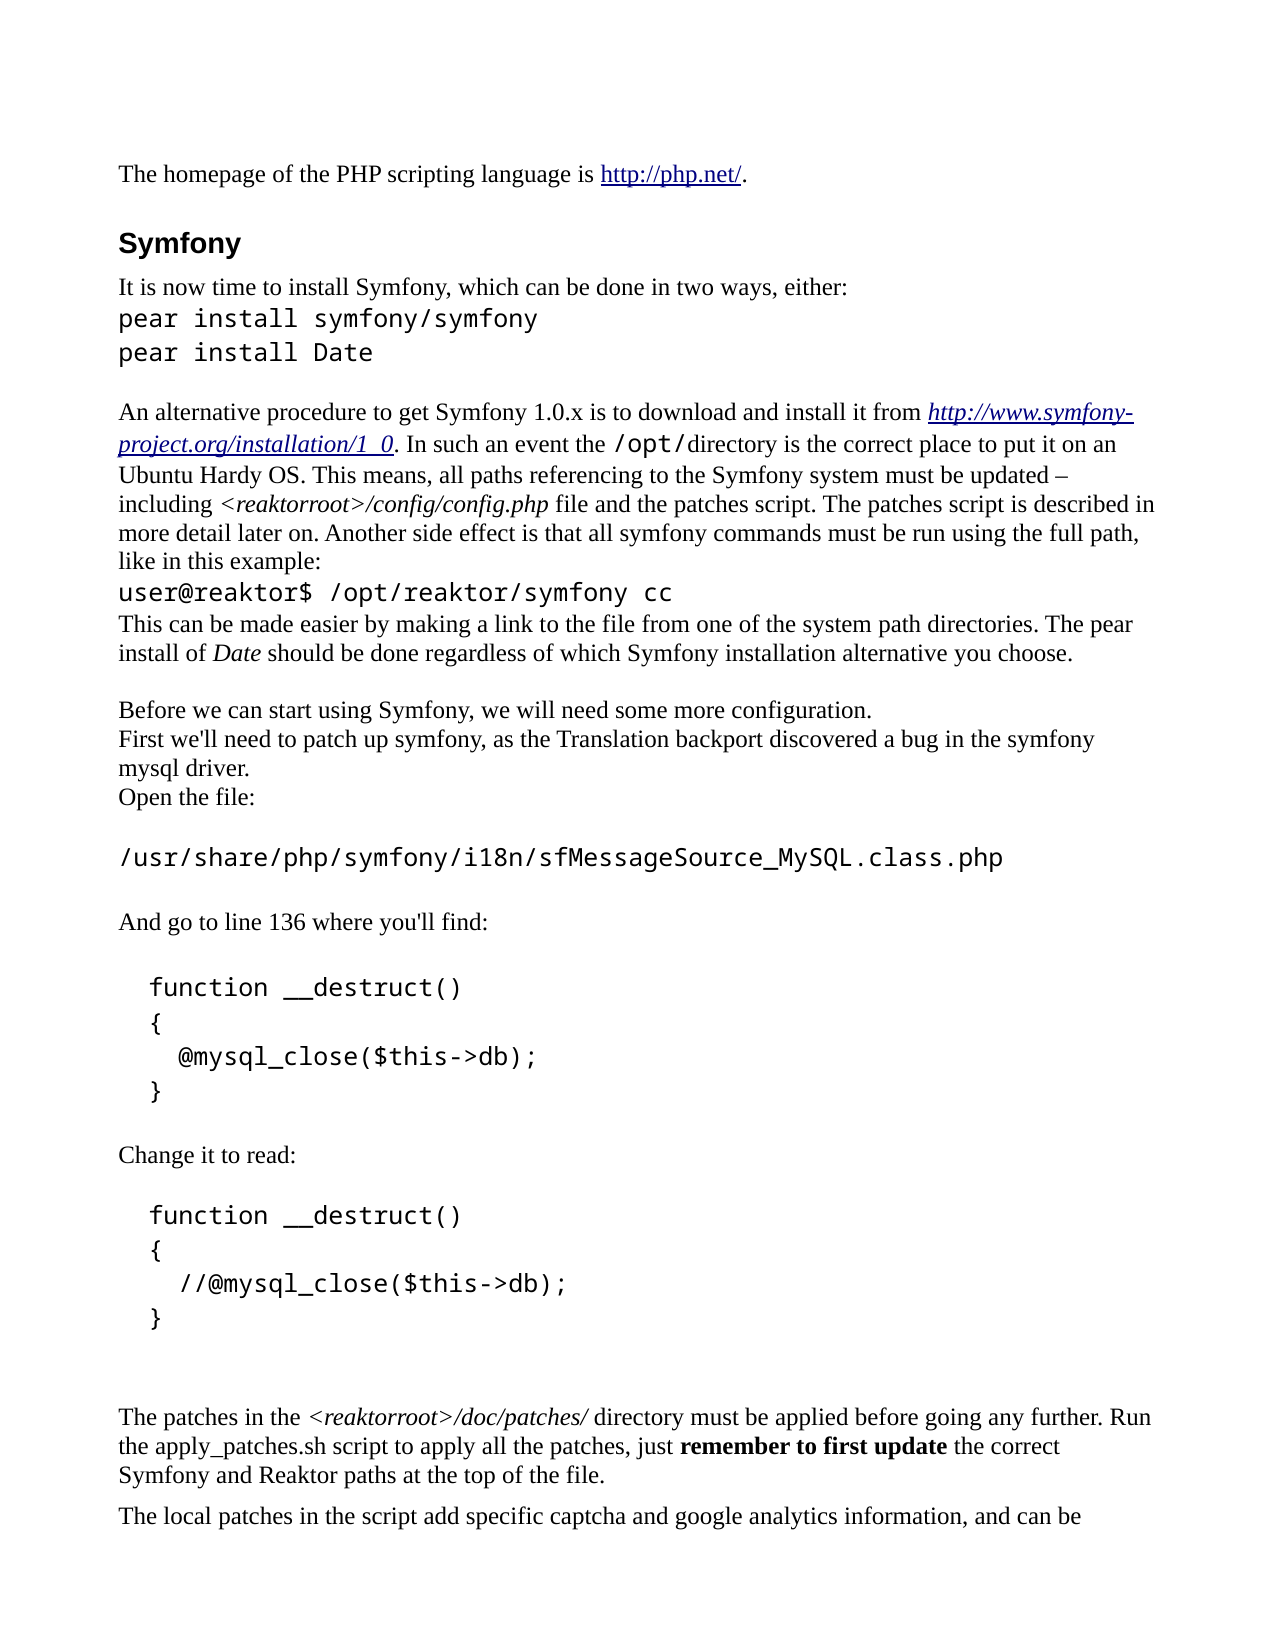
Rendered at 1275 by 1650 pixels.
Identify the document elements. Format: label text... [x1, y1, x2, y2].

text { [118, 1004, 1157, 1038]
text user@reaktor$ /opt/reaktor/symfony cc [118, 575, 1157, 609]
text This can be made easier by making a link to the file from one of the system path directories. The pear install of Date should be done regardless of which Symfony installation alternative you choose. [118, 609, 1157, 667]
text It is now time to install Symfony, which can be done in two ways, either: [118, 272, 1157, 300]
text pear install Date [118, 334, 1157, 368]
text Open the file: [118, 782, 1157, 810]
text } [118, 1072, 1157, 1106]
text function __destruct() [118, 1198, 1157, 1232]
text function __destruct() [118, 970, 1157, 1004]
text The homepage of the PHP scripting language is http://php.net/. [118, 159, 1157, 188]
text The patches in the <reaktorroot>/doc/patches/ directory must be applied before going any further. Run the apply_patches.sh script to apply all the patches, just remember to first update the correct Symfony and Reaktor paths at the top of the file. [118, 1402, 1157, 1488]
subtitle Symfony [118, 226, 1157, 259]
text //@mysql_close($this->db); [118, 1266, 1157, 1300]
text } [118, 1300, 1157, 1334]
text First we'll need to patch up symfony, as the Translation backport discovered a bug in the symfony mysql driver. [118, 724, 1157, 782]
text And go to line 136 where you'll find: [118, 907, 1157, 936]
text The local patches in the script add specific captcha and google analytics information, and can be [118, 1501, 1157, 1530]
text @mysql_close($this->db); [118, 1038, 1157, 1072]
text pear install symfony/symfony [118, 300, 1157, 334]
text Change it to read: [118, 1140, 1157, 1169]
text /usr/share/php/symfony/i18n/sfMessageSource_MySQL.class.php [118, 839, 1157, 873]
text { [118, 1232, 1157, 1266]
text An alternative procedure to get Symfony 1.0.x is to download and install it from http://www.symfony-project.org/installation/1_0. In such an event the /opt/directory is the correct place to put it on an Ubuntu Hardy OS. This means, all paths referencing to the Symfony system must be updated – including <reaktorroot>/config/config.php file and the patches script. The patches script is described in more detail later on. Another side effect is that all symfony commands must be run using the full path, like in this example: [118, 397, 1157, 575]
text Before we can start using Symfony, we will need some more configuration. [118, 695, 1157, 724]
